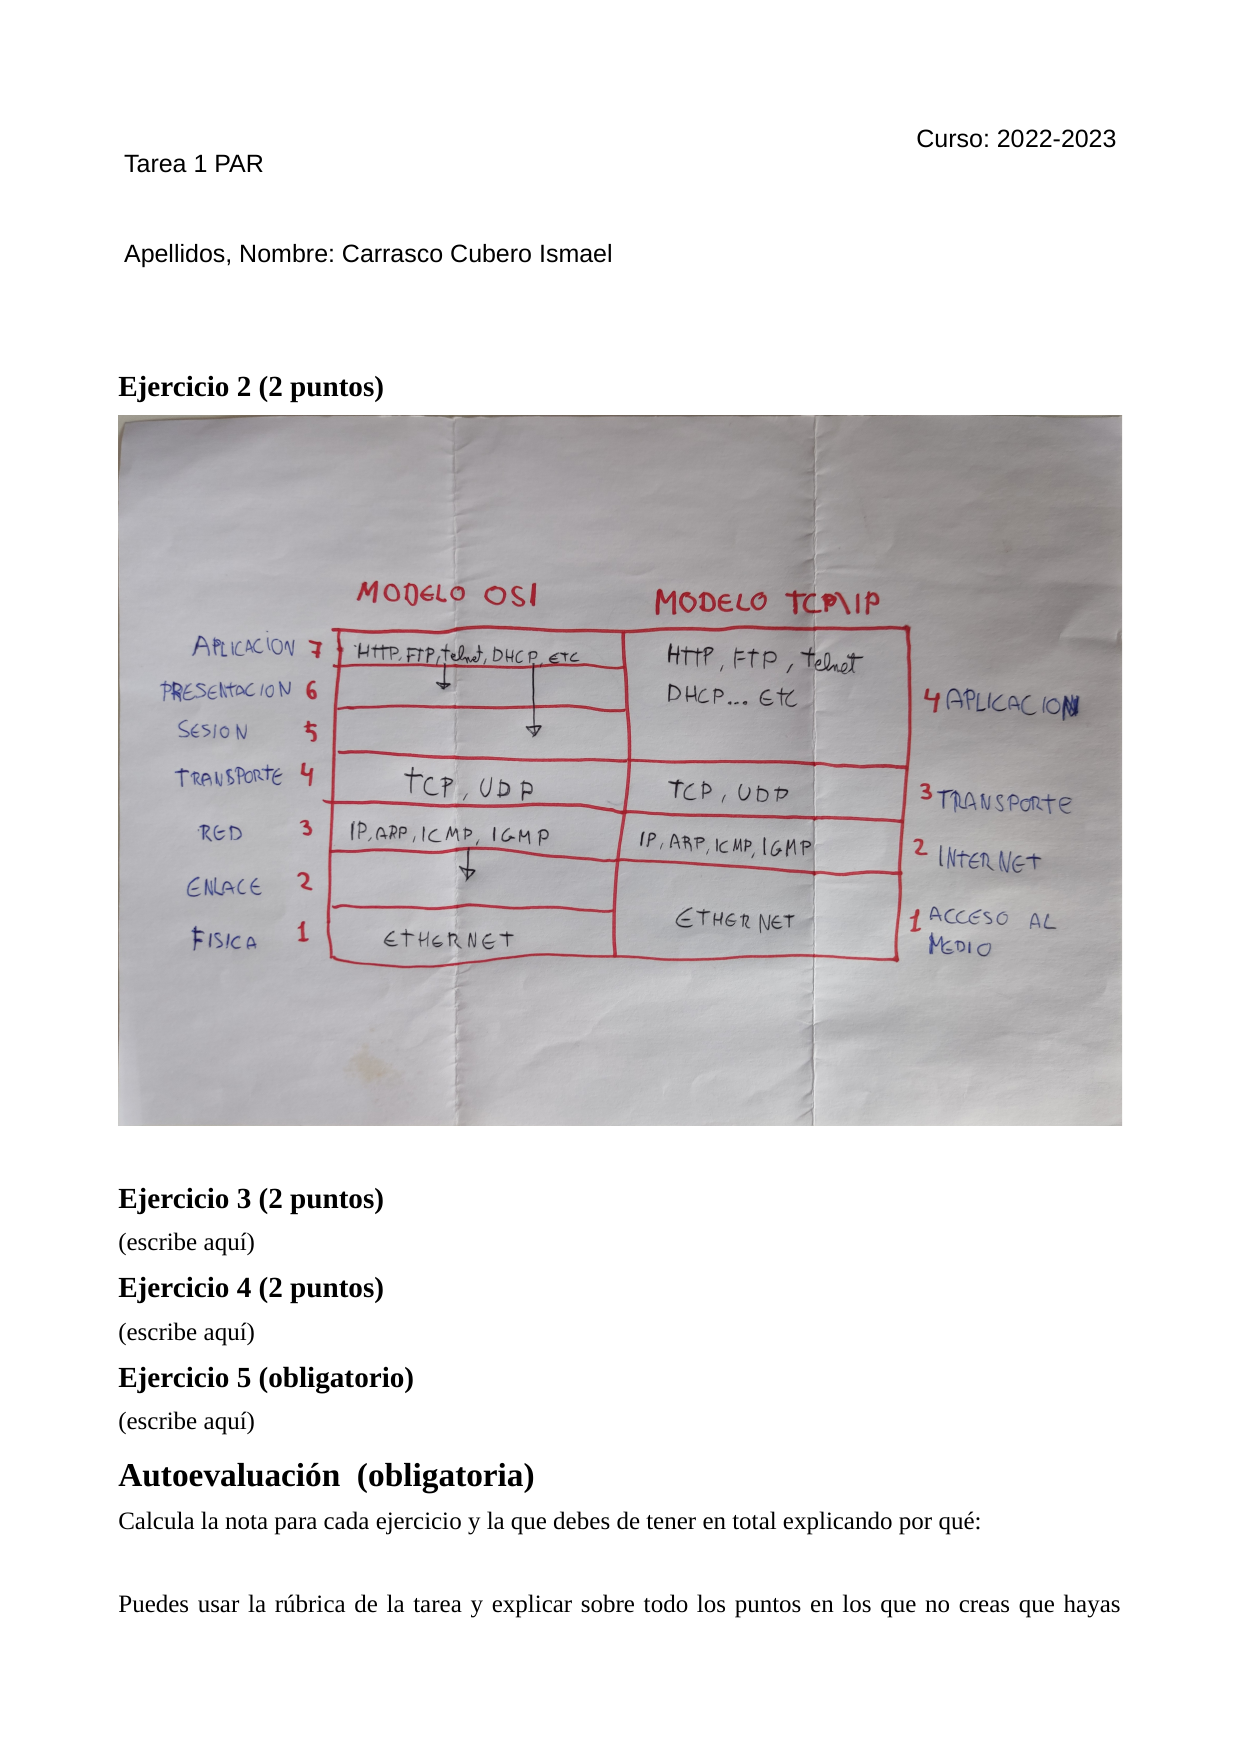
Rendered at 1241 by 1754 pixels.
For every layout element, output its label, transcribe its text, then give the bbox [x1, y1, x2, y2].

subtitle Ejercicio 5 (obligatorio) [118, 1360, 1122, 1393]
text Puedes usar la rúbrica de la tarea y explicar sobre todo los puntos en los que no creas que hayas [118, 1589, 1122, 1618]
text (escribe aquí) [118, 1317, 1122, 1345]
subtitle Ejercicio 3 (2 puntos) [118, 1181, 1122, 1215]
text (escribe aquí) [118, 1406, 1122, 1435]
subtitle Ejercicio 2 (2 puntos) [118, 369, 1122, 403]
text Calcula la nota para cada ejercicio y la que debes de tener en total explicando por qué: [118, 1506, 1122, 1535]
subtitle Autoevaluación (obligatoria) [118, 1456, 1122, 1494]
subtitle Ejercicio 4 (2 puntos) [118, 1271, 1122, 1304]
text (escribe aquí) [118, 1227, 1122, 1256]
picture [118, 415, 1123, 1126]
